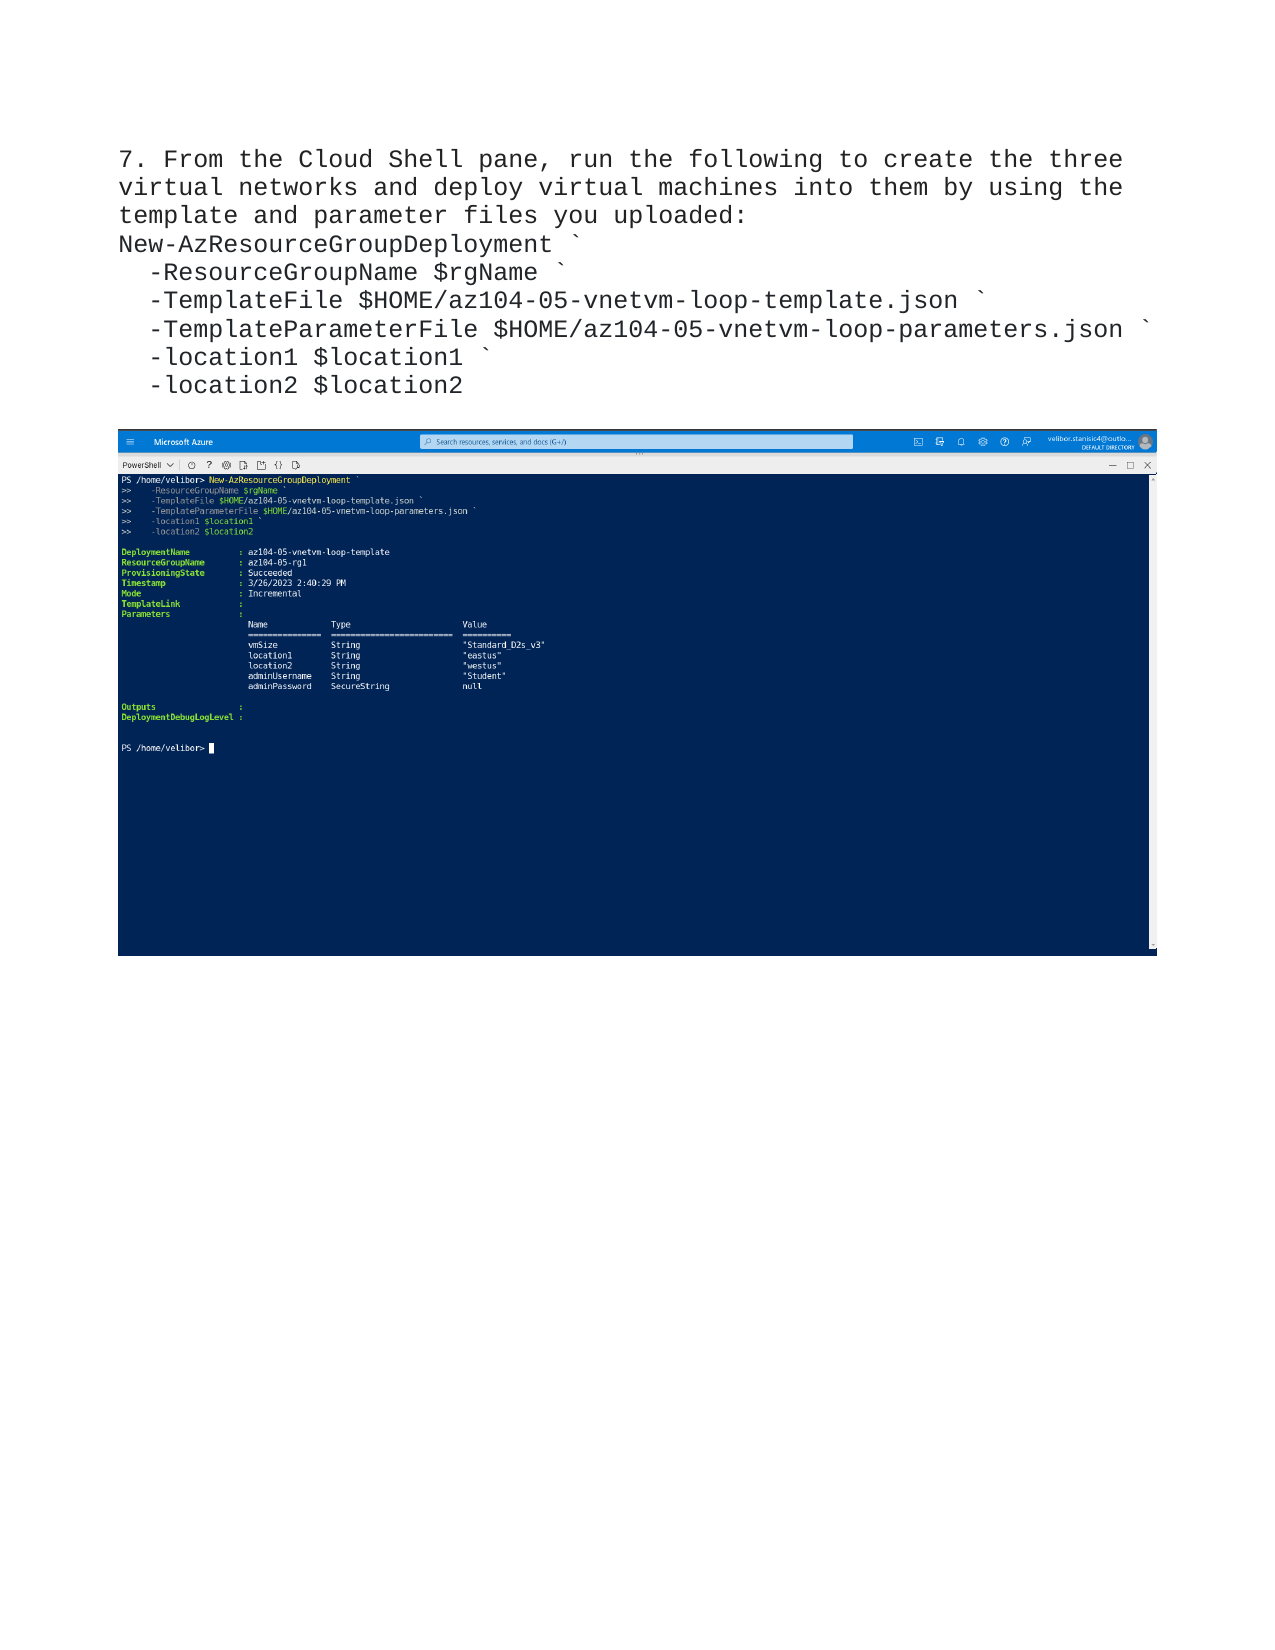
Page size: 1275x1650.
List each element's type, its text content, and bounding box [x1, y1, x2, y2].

text -TemplateFile $HOME/az104-05-vnetvm-loop-template.json ` [118, 288, 1157, 316]
text New-AzResourceGroupDeployment ` [118, 231, 1157, 260]
text -location1 $location1 ` [118, 345, 1157, 373]
text 7. From the Cloud Shell pane, run the following to create the three virtual networks and deploy virtual machines into them by using the template and parameter files you uploaded: [118, 146, 1157, 231]
text -TemplateParameterFile $HOME/az104-05-vnetvm-loop-parameters.json ` [118, 316, 1157, 345]
picture [118, 429, 1157, 956]
text -ResourceGroupName $rgName ` [118, 260, 1157, 288]
text -location2 $location2 [118, 373, 1157, 401]
